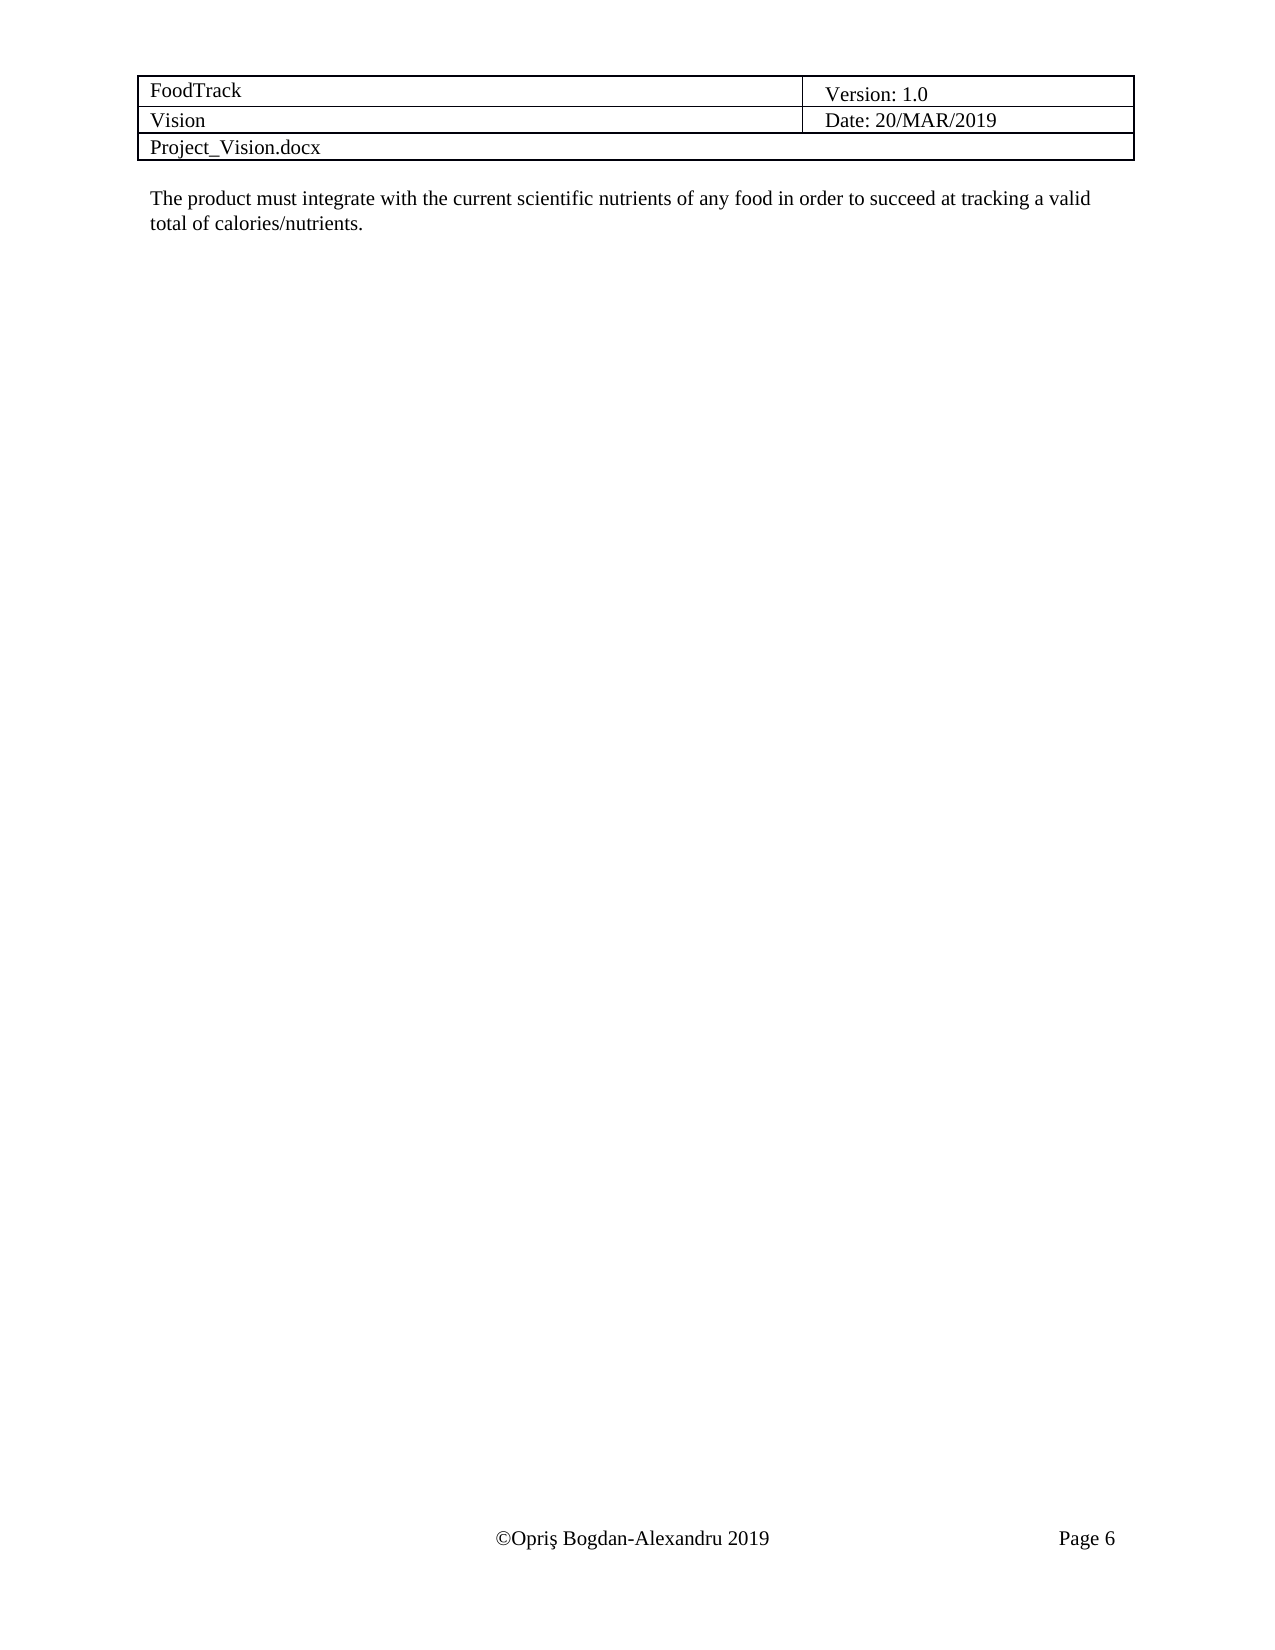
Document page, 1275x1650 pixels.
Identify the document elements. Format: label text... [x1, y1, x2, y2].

text The product must integrate with the current scientific nutrients of any food in order to succeed at tracking a valid total of calories/nutrients. [150, 185, 1125, 235]
